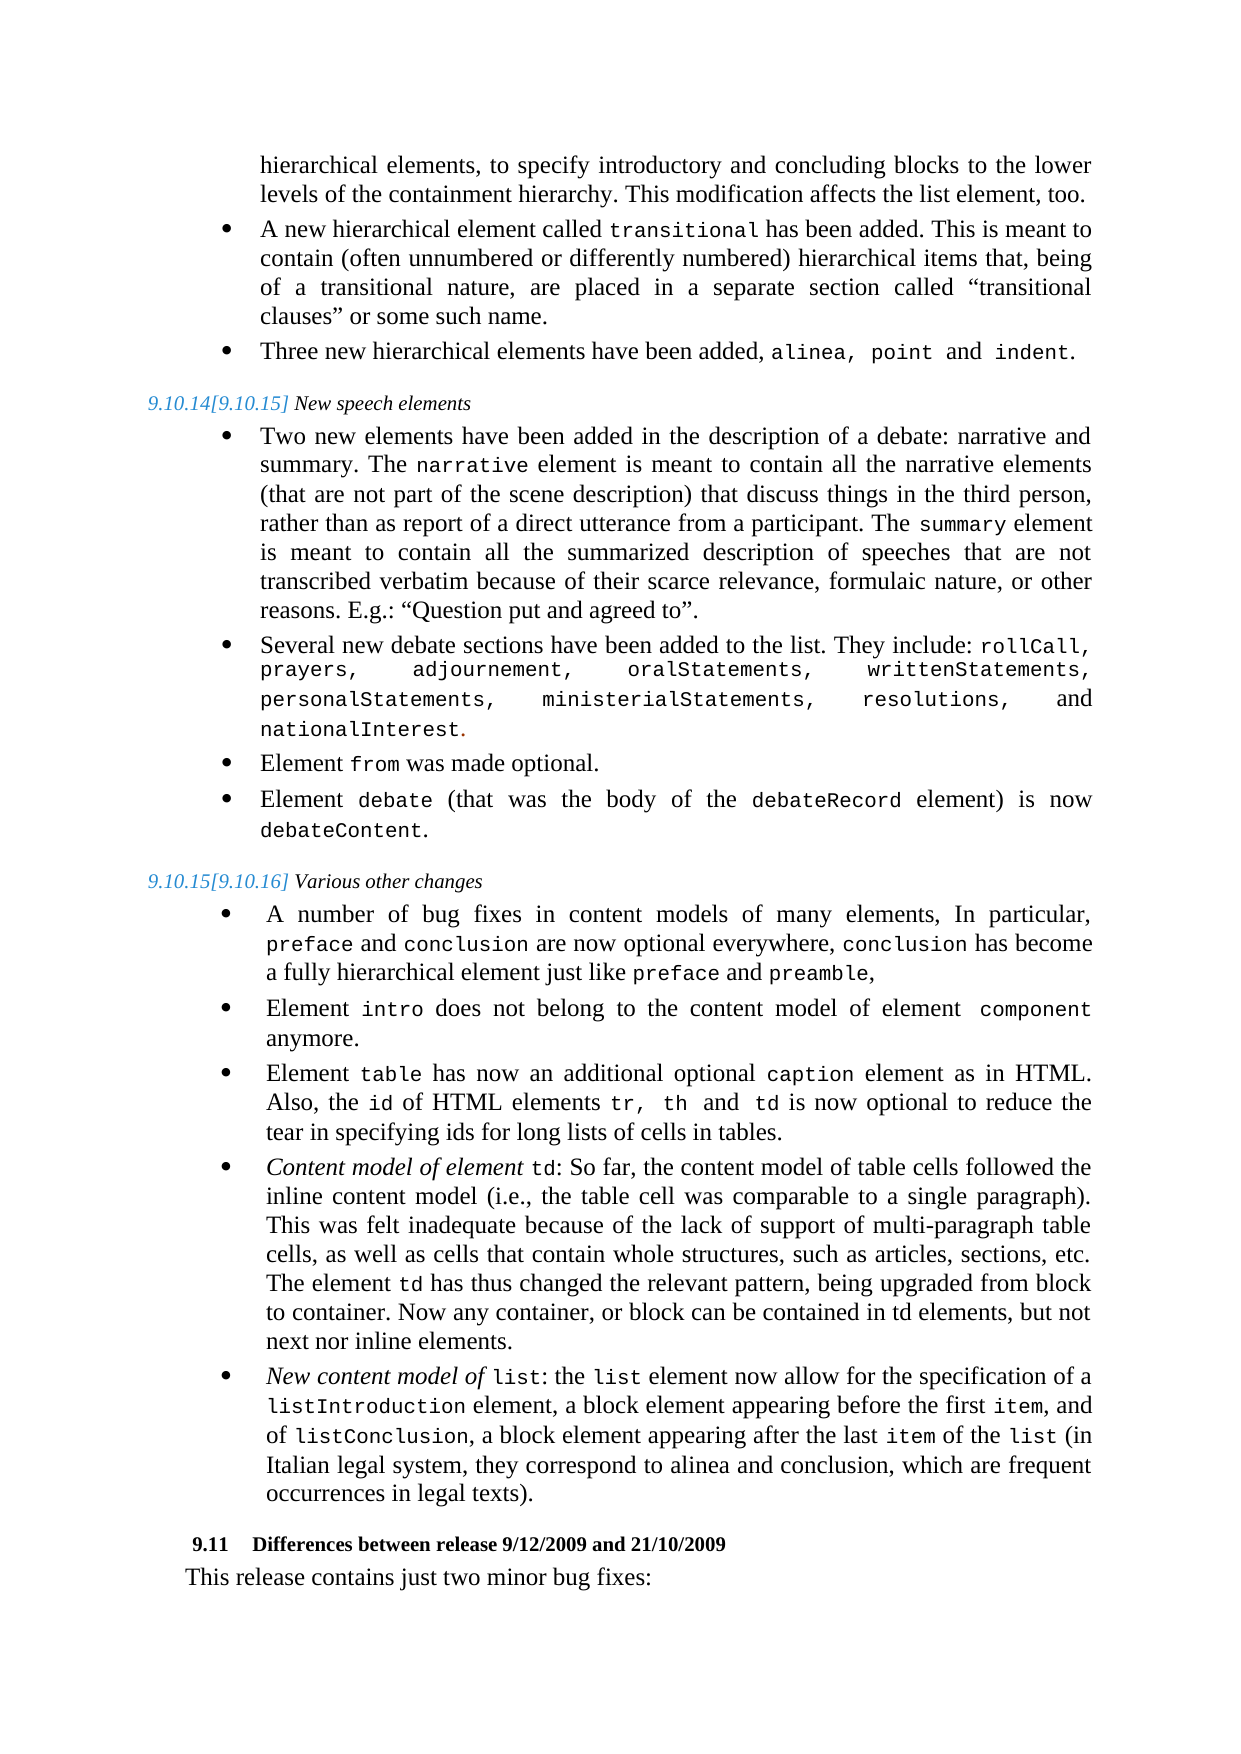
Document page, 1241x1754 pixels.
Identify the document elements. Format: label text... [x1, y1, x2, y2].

text This release contains just two minor bug fixes: [148, 1562, 1092, 1591]
list Three new hierarchical elements have been added, alinea, point and indent. [222, 336, 1092, 365]
list Element from was made optional. [222, 748, 1092, 778]
list hierarchical elements, to specify introductory and concluding blocks to the lower levels of the containment hierarchy. This modification affects the list element, too. [222, 150, 1092, 207]
list Element debate (that was the body of the debateRecord element) is now debateContent. [222, 784, 1092, 843]
list A new hierarchical element called transitional has been added. This is meant to contain (often unnumbered or differently numbered) hierarchical items that, being of a transitional nature, are placed in a separate section called “transitional clauses” or some such name. [222, 214, 1092, 329]
list Several new debate sections have been added to the list. They include: rollCall, prayers, adjournement, oralStatements, writtenStatements, personalStatements, ministerialStatements, resolutions, and nationalInterest. [222, 630, 1092, 742]
list Two new elements have been added in the description of a debate: narrative and summary. The narrative element is meant to contain all the narrative elements (that are not part of the scene description) that discuss things in the third person, rather than as report of a direct utterance from a participant. The summary element is meant to contain all the summarized description of speeches that are not transcribed verbatim because of their scarce relevance, formulaic nature, or other reasons. E.g.: “Question put and agreed to”. [222, 421, 1092, 624]
list Element intro does not belong to the content model of element component anymore. [222, 993, 1092, 1051]
list Content model of element td: So far, the content model of table cells followed the inline content model (i.e., the table cell was comparable to a single paragraph). This was felt inadequate because of the lack of support of multi-paragraph table cells, as well as cells that contain whole structures, such as articles, sections, etc. The element td has thus changed the relevant pattern, being upgraded from block to container. Now any container, or block can be contained in td elements, but not next nor inline elements. [222, 1152, 1092, 1355]
list A number of bug fixes in content models of many elements, In particular, preface and conclusion are now optional everywhere, conclusion has become a fully hierarchical element just like preface and preamble, [222, 899, 1092, 987]
list Element table has now an additional optional caption element as in HTML. Also, the id of HTML elements tr, th and td is now optional to reduce the tear in specifying ids for long lists of cells in tables. [222, 1058, 1092, 1146]
subtitle New speech elements [148, 390, 1092, 414]
subtitle Differences between release 9/12/2009 and 21/10/2009 [192, 1532, 1092, 1556]
subtitle Various other changes [148, 868, 1092, 893]
list New content model of list: the list element now allow for the specification of a listIntroduction element, a block element appearing before the first item, and of listConclusion, a block element appearing after the last item of the list (in Italian legal system, they correspond to alinea and conclusion, which are frequent occurrences in legal texts). [222, 1361, 1092, 1507]
